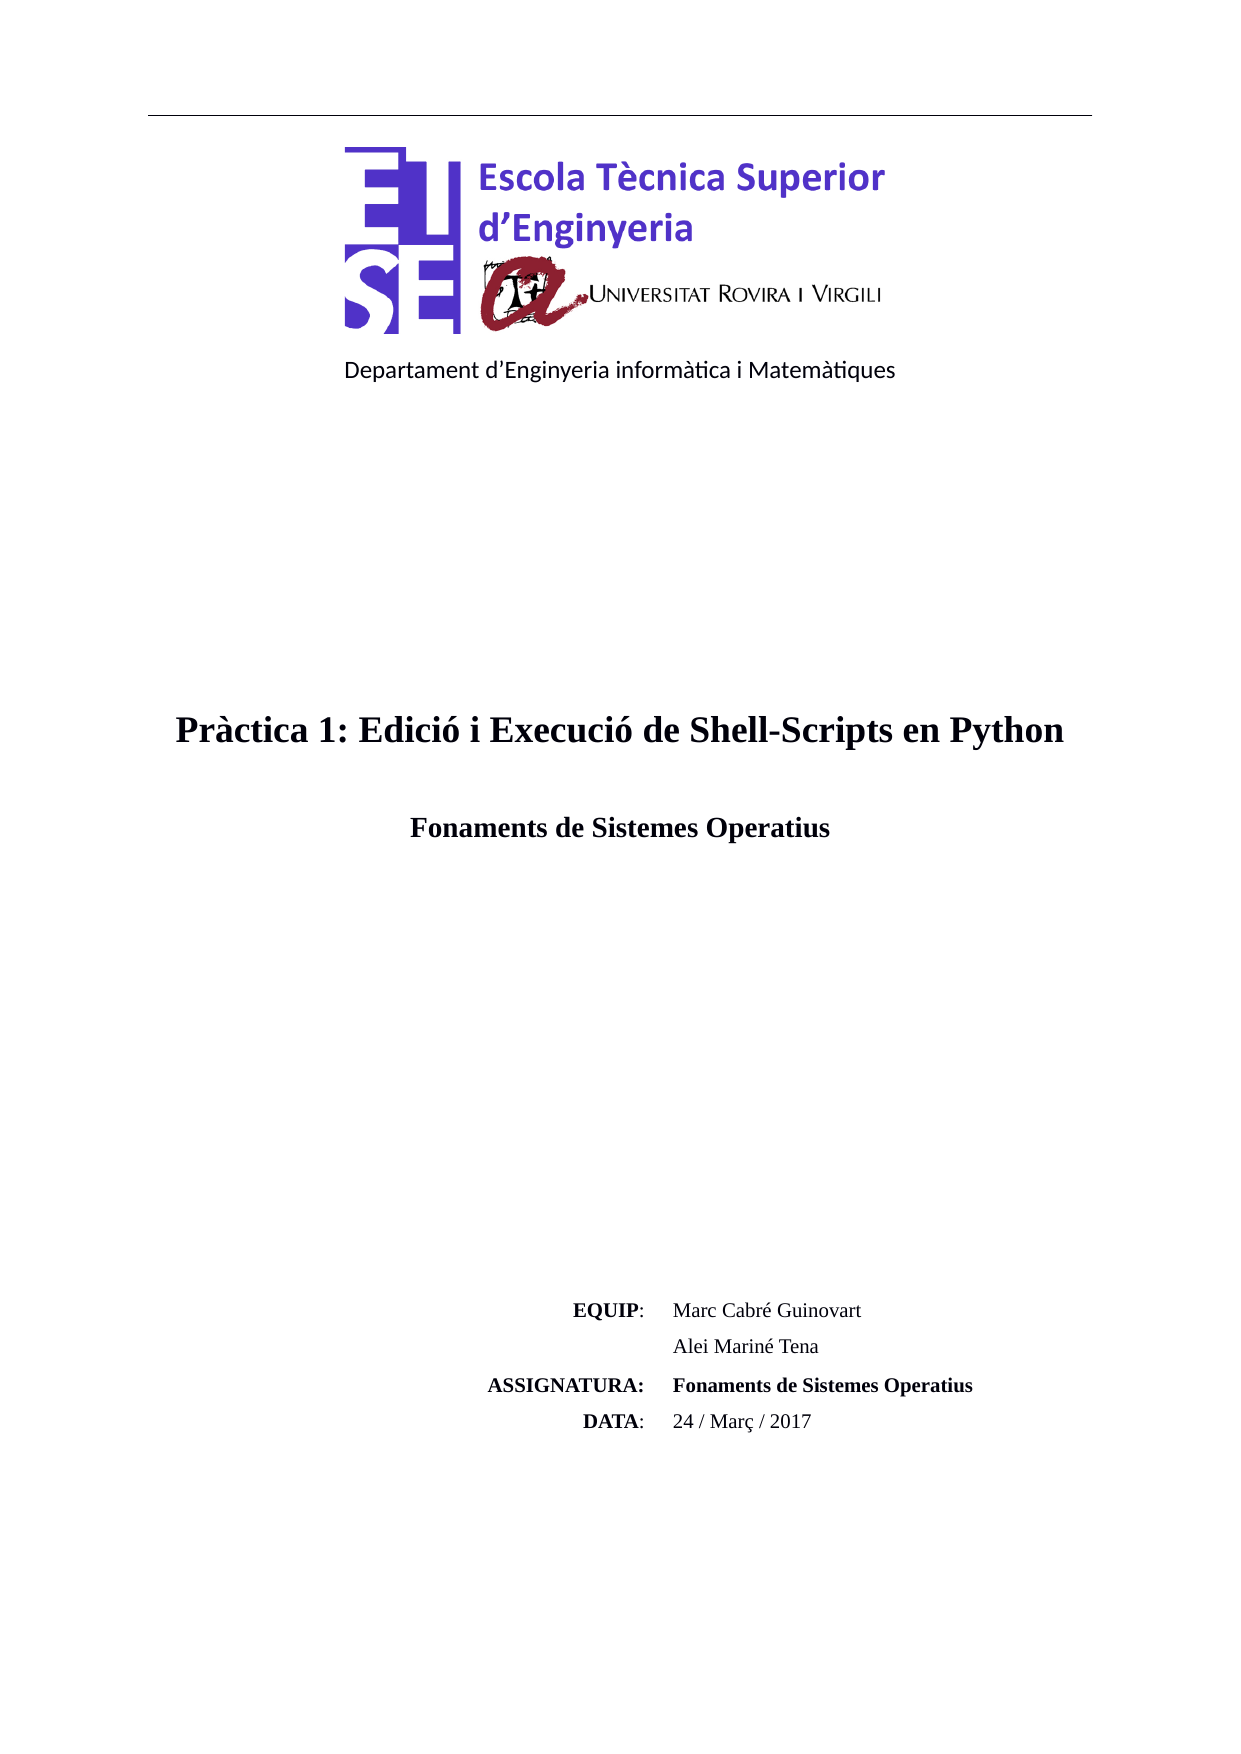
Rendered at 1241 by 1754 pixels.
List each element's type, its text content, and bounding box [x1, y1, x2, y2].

text Departament d’Enginyeria informàtica i Matemàtiques [148, 354, 1092, 385]
text Fonaments de Sistemes Operatius [148, 810, 1092, 843]
text DATA: 24 / Març / 2017 [148, 1408, 1093, 1433]
text ASSIGNATURA: Fonaments de Sistemes Operatius [148, 1372, 1093, 1397]
picture [344, 147, 896, 334]
text EQUIP: Marc Cabré Guinovart [148, 1298, 1093, 1322]
text Pràctica 1: Edició i Execució de Shell-Scripts en Python [148, 708, 1092, 751]
text Alei Mariné Tena [148, 1334, 1093, 1358]
